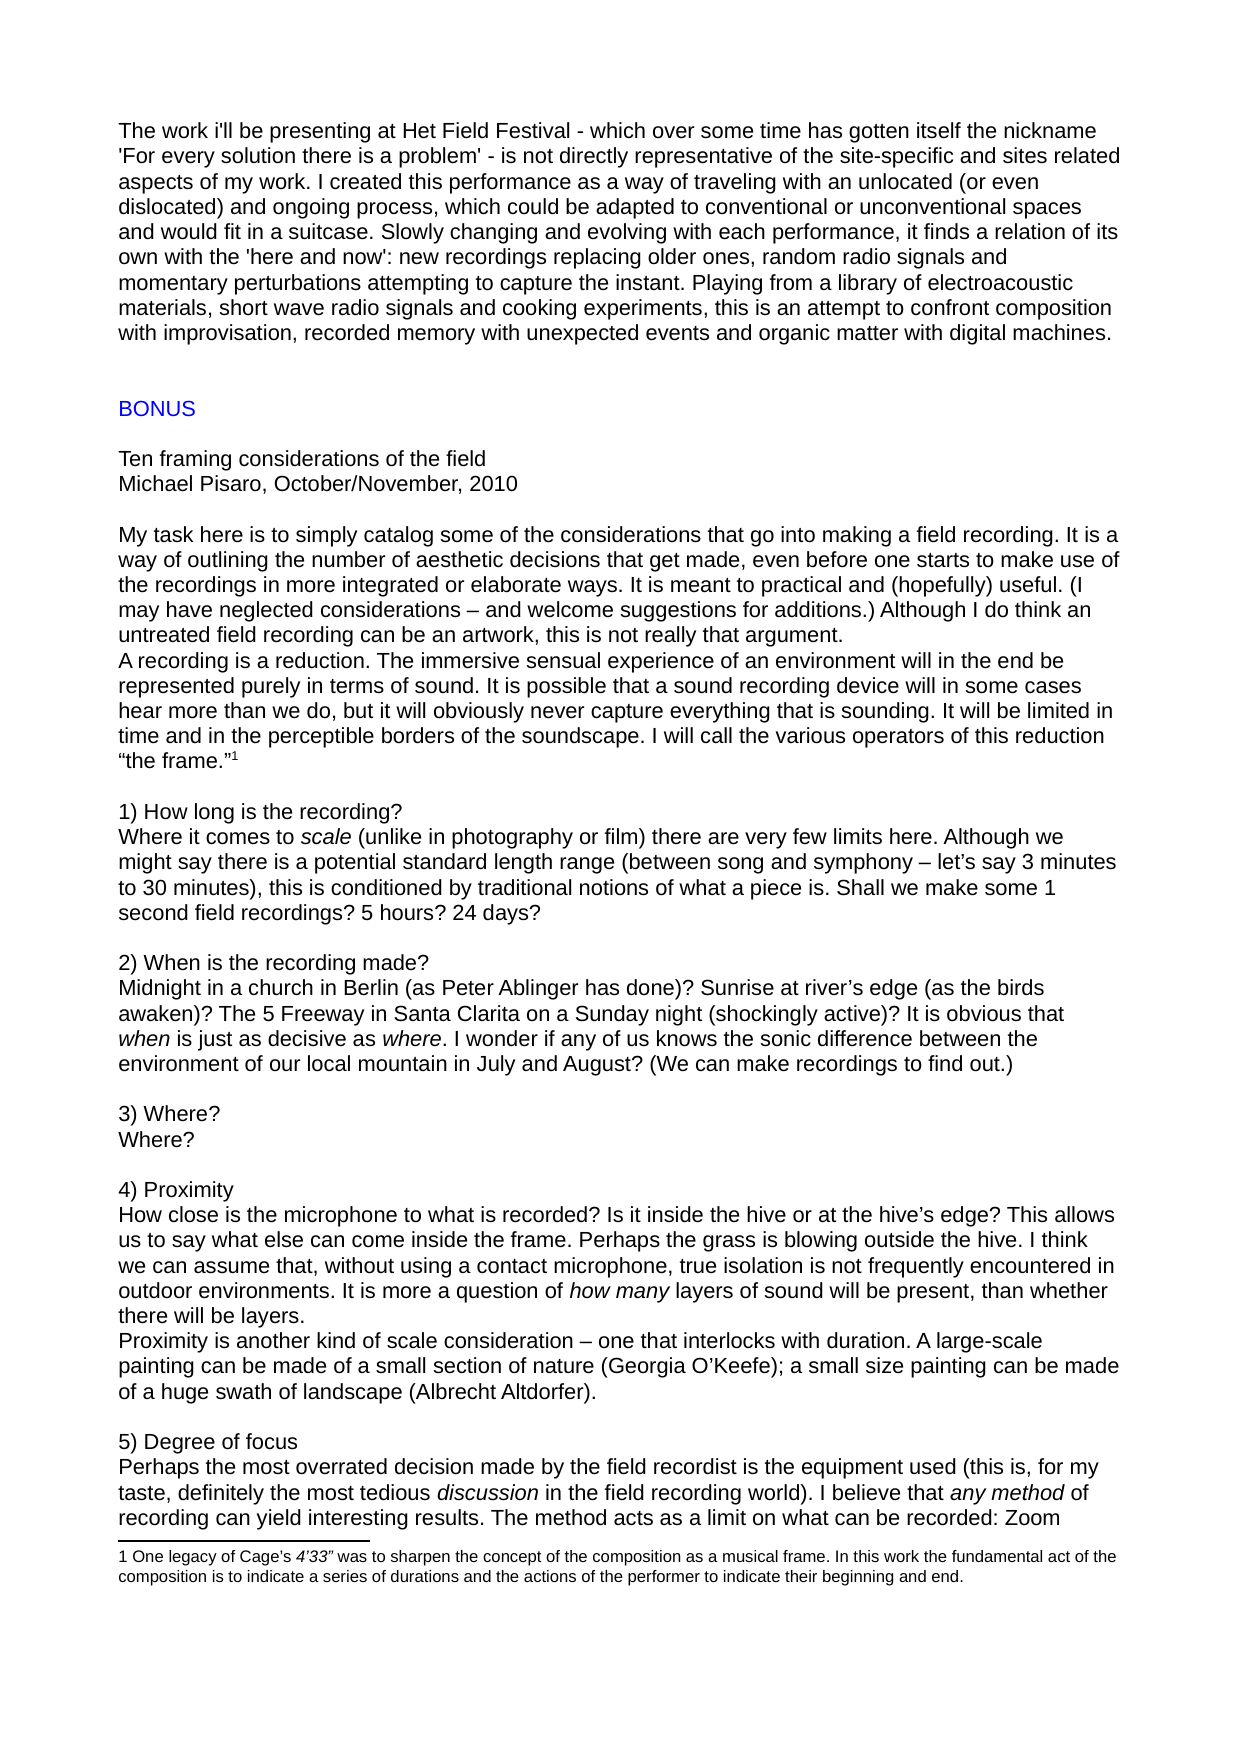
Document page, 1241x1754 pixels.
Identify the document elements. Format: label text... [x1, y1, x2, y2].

text Michael Pisaro, October/November, 2010 [118, 471, 1122, 496]
text The work i'll be presenting at Het Field Festival - which over some time has gotten itself the nickname 'For every solution there is a problem' - is not directly representative of the site-specific and sites related aspects of my work. I created this performance as a way of traveling with an unlocated (or even dislocated) and ongoing process, which could be adapted to conventional or unconventional spaces and would fit in a suitcase. Slowly changing and evolving with each performance, it finds a relation of its own with the 'here and now': new recordings replacing older ones, random radio signals and momentary perturbations attempting to capture the instant. Playing from a library of electroacoustic materials, short wave radio signals and cooking experiments, this is an attempt to confront composition with improvisation, recorded memory with unexpected events and organic matter with digital machines. [118, 118, 1122, 345]
text 4) Proximity [118, 1177, 1122, 1202]
text Ten framing considerations of the field [118, 446, 1122, 471]
text A recording is a reduction. The immersive sensual experience of an environment will in the end be represented purely in terms of sound. It is possible that a sound recording device will in some cases hear more than we do, but it will obviously never capture everything that is sounding. It will be limited in time and in the perceptible borders of the soundscape. I will call the various operators of this reduction “the frame.” [118, 647, 1122, 773]
text Where? [118, 1126, 1122, 1152]
text How close is the microphone to what is recorded? Is it inside the hive or at the hive’s edge? This allows us to say what else can come inside the frame. Perhaps the grass is blowing outside the hive. I think we can assume that, without using a contact microphone, true isolation is not frequently encountered in outdoor environments. It is more a question of how many layers of sound will be present, than whether there will be layers. [118, 1202, 1122, 1328]
text Where it comes to scale (unlike in photography or film) there are very few limits here. Although we might say there is a potential standard length range (between song and symphony – let’s say 3 minutes to 30 minutes), this is conditioned by traditional notions of what a piece is. Shall we make some 1 second field recordings? 5 hours? 24 days? [118, 824, 1122, 925]
text My task here is to simply catalog some of the considerations that go into making a field recording. It is a way of outlining the number of aesthetic decisions that get made, even before one starts to make use of the recordings in more integrated or elaborate ways. It is meant to practical and (hopefully) useful. (I may have neglected considerations – and welcome suggestions for additions.) Although I do think an untreated field recording can be an artwork, this is not really that argument. [118, 521, 1122, 647]
text 2) When is the recording made? [118, 950, 1122, 975]
text 3) Where? [118, 1101, 1122, 1126]
text 5) Degree of focus [118, 1429, 1122, 1454]
text Midnight in a church in Berlin (as Peter Ablinger has done)? Sunrise at river’s edge (as the birds awaken)? The 5 Freeway in Santa Clarita on a Sunday night (shockingly active)? It is obvious that when is just as decisive as where. I wonder if any of us knows the sonic difference between the environment of our local mountain in July and August? (We can make recordings to find out.) [118, 975, 1122, 1076]
text Proximity is another kind of scale consideration – one that interlocks with duration. A large-scale painting can be made of a small section of nature (Georgia O’Keefe); a small size painting can be made of a huge swath of landscape (Albrecht Altdorfer). [118, 1328, 1122, 1404]
text 1) How long is the recording? [118, 799, 1122, 824]
text Perhaps the most overrated decision made by the field recordist is the equipment used (this is, for my taste, definitely the most tedious discussion in the field recording world). I believe that any method of recording can yield interesting results. The method acts as a limit on what can be recorded: Zoom [118, 1454, 1122, 1530]
text BONUS [118, 395, 1122, 421]
text One legacy of Cage’s 4’33” was to sharpen the concept of the composition as a musical frame. In this work the fundamental act of the composition is to indicate a series of durations and the actions of the performer to indicate their beginning and end. [118, 1547, 1122, 1586]
